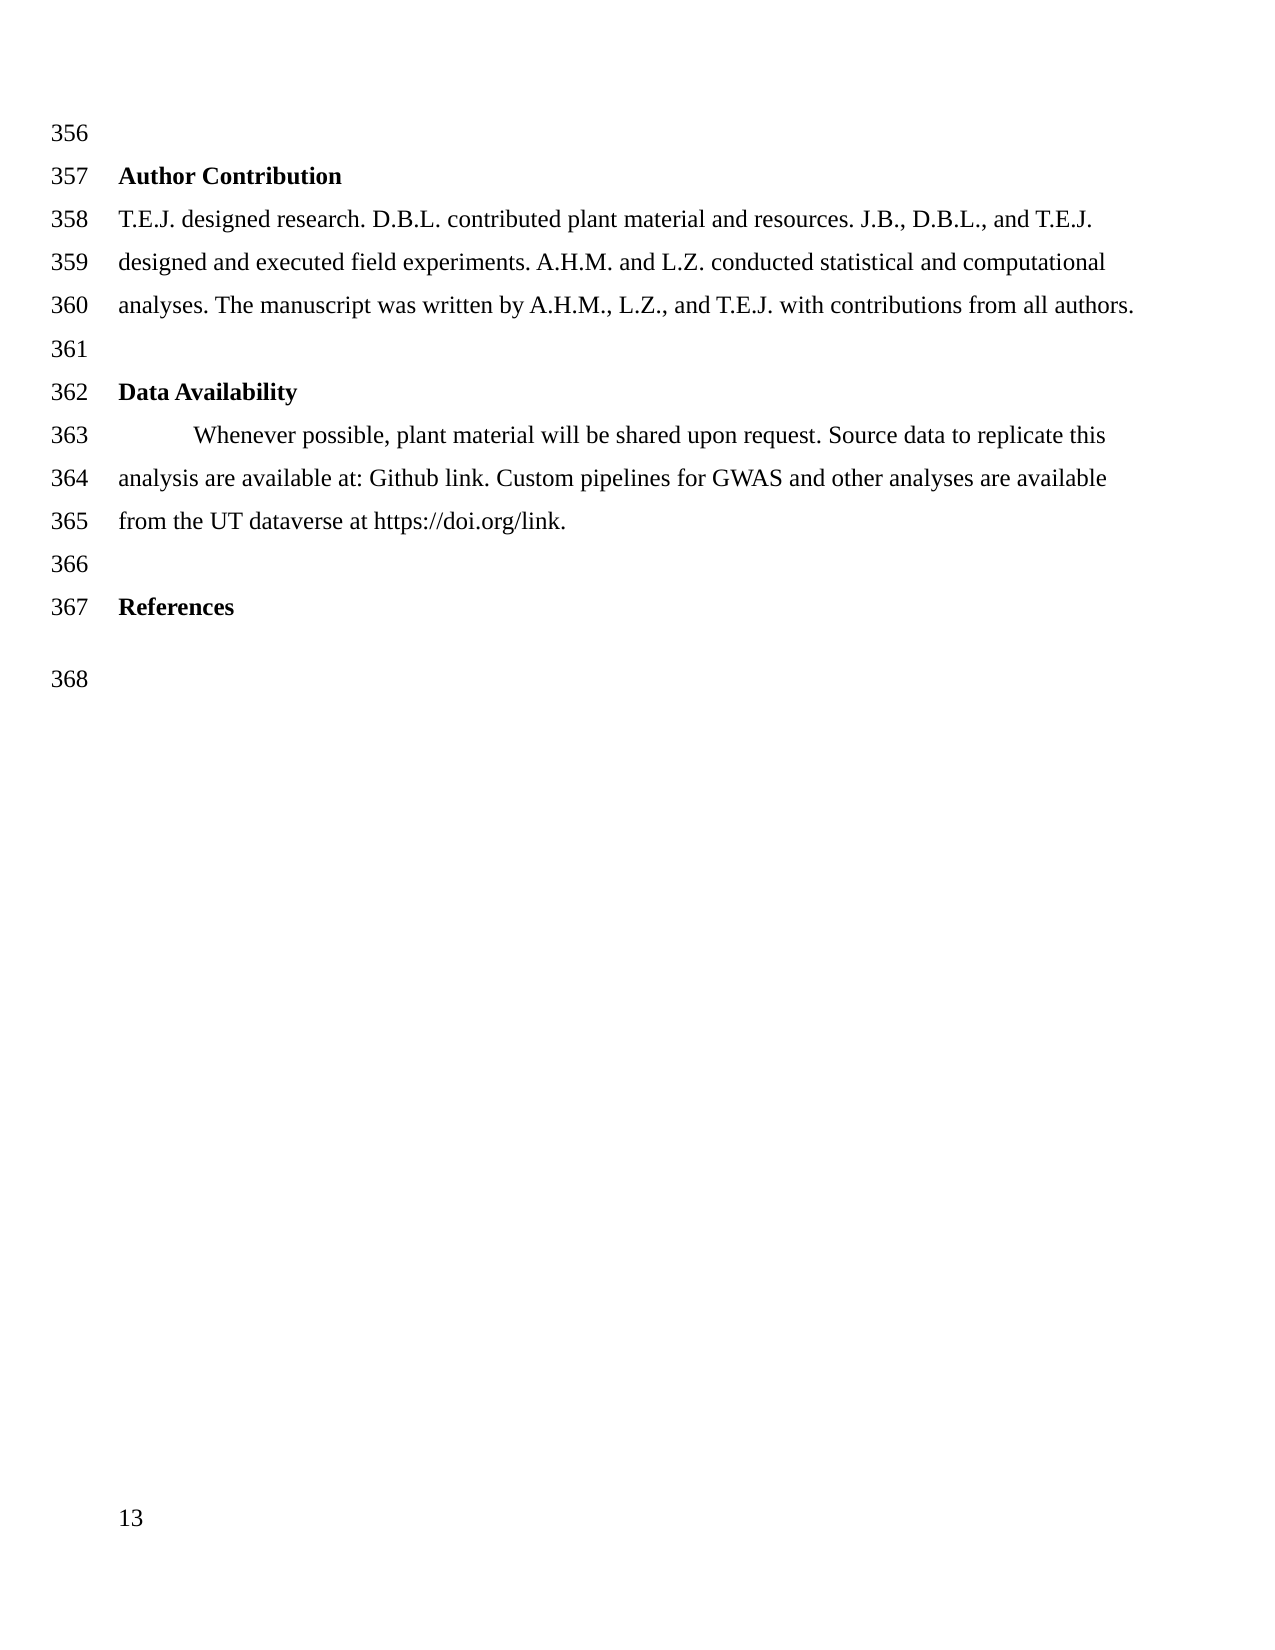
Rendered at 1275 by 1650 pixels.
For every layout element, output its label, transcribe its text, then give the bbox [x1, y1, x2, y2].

text Data Availability [118, 377, 1157, 406]
text References [118, 592, 1157, 621]
text T.E.J. designed research. D.B.L. contributed plant material and resources. J.B., D.B.L., and T.E.J. designed and executed field experiments. A.H.M. and L.Z. conducted statistical and computational analyses. The manuscript was written by A.H.M., L.Z., and T.E.J. with contributions from all authors. [118, 204, 1157, 319]
text Whenever possible, plant material will be shared upon request. Source data to replicate this analysis are available at: Github link. Custom pipelines for GWAS and other analyses are available from the UT dataverse at https://doi.org/link. [118, 420, 1157, 535]
text Author Contribution [118, 118, 1157, 190]
